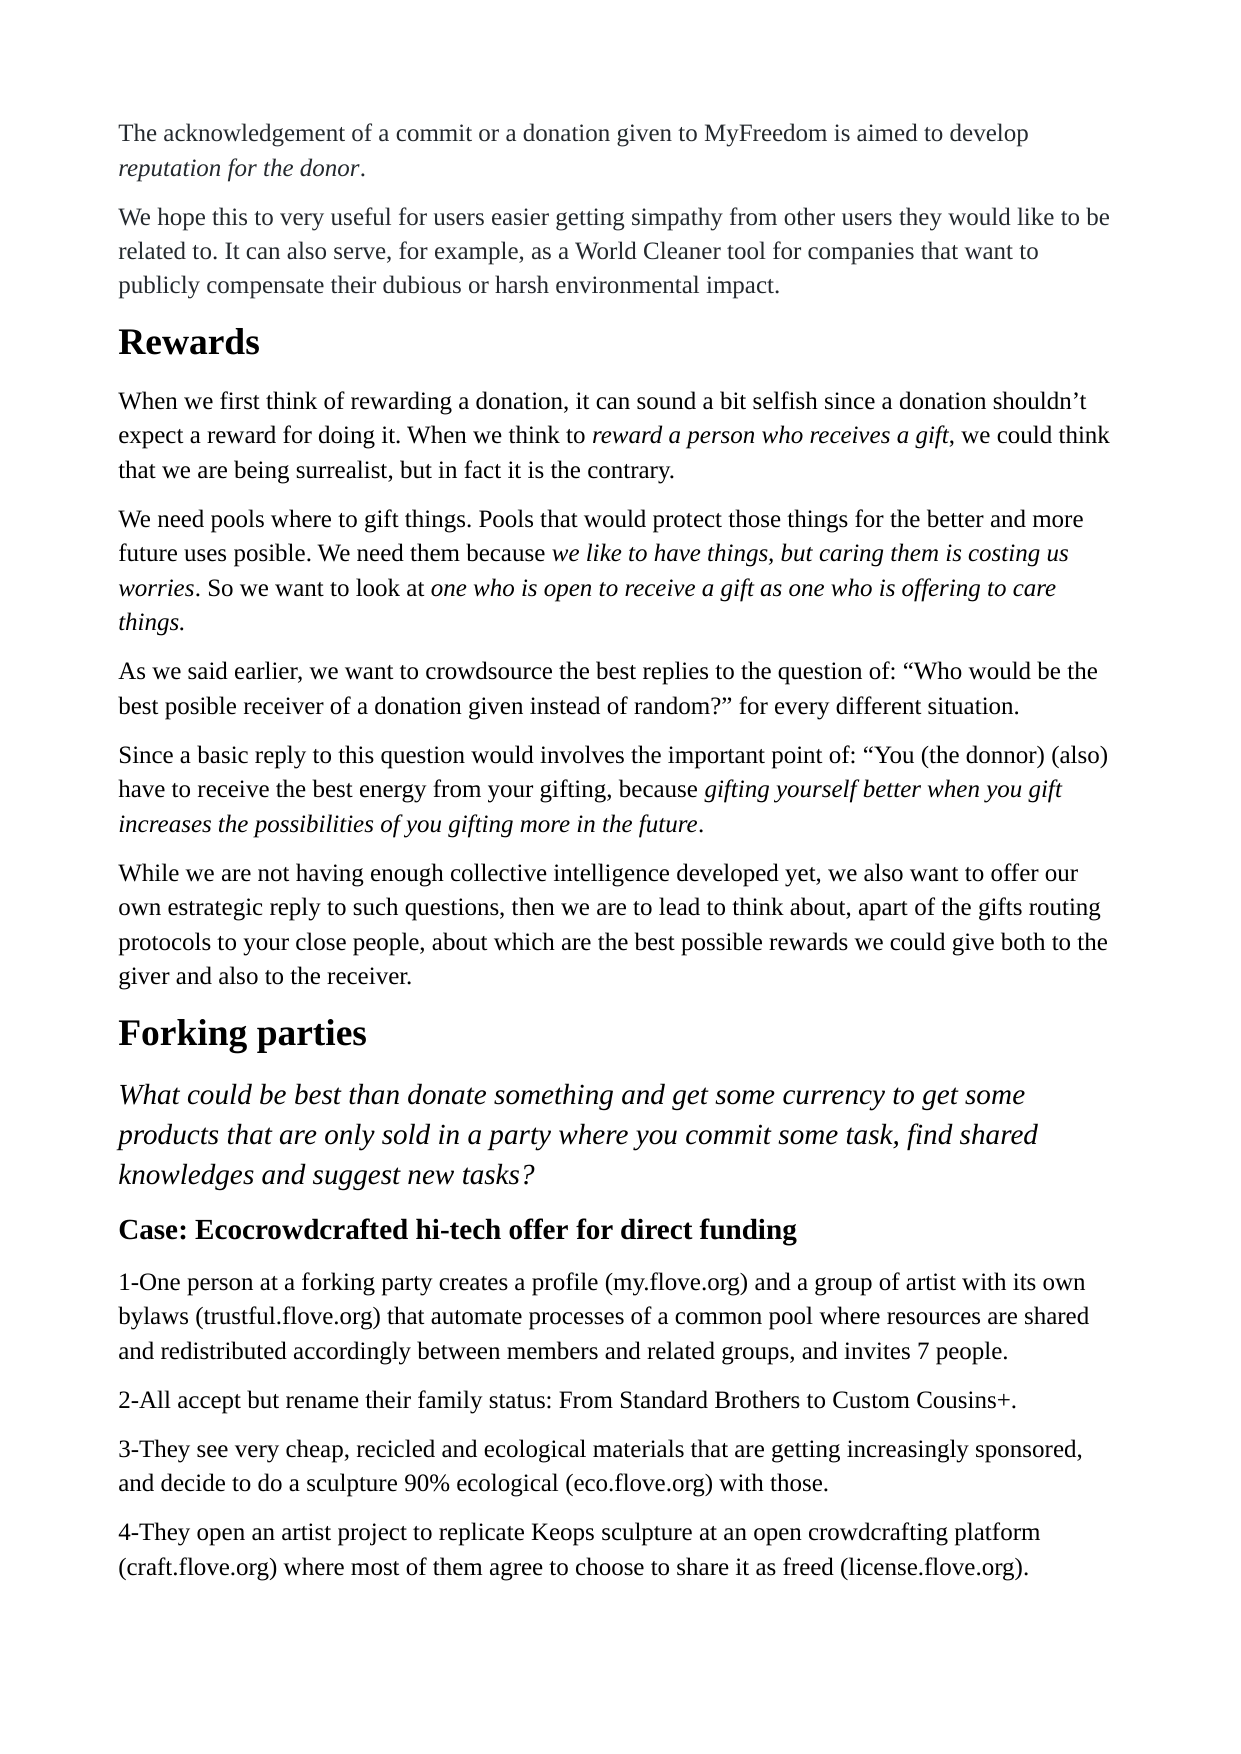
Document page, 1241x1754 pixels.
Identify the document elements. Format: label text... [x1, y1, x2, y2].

text 3-They see very cheap, recicled and ecological materials that are getting increasingly sponsored, and decide to do a sculpture 90% ecological (eco.flove.org) with those. [118, 1434, 1122, 1497]
text Since a basic reply to this question would involves the important point of: “You (the donnor) (also) have to receive the best energy from your gifting, because gifting yourself better when you gift increases the possibilities of you gifting more in the future. [118, 740, 1122, 838]
text We hope this to very useful for users easier getting simpathy from other users they would like to be related to. It can also serve, for example, as a World Cleaner tool for companies that want to publicly compensate their dubious or harsh environmental impact. [118, 202, 1122, 299]
text 1-One person at a forking party creates a profile (my.flove.org) and a group of artist with its own bylaws (trustful.flove.org) that automate processes of a common pool where resources are shared and redistributed accordingly between members and related groups, and invites 7 people. [118, 1267, 1122, 1364]
text Case: Ecocrowdcrafted hi-tech offer for direct funding [118, 1212, 1122, 1246]
text We need pools where to gift things. Pools that would protect those things for the better and more future uses posible. We need them because we like to have things, but caring them is costing us worries. So we want to look at one who is open to receive a gift as one who is offering to care things. [118, 504, 1122, 636]
text When we first think of rewarding a donation, it can sound a bit selfish since a donation shouldn’t expect a reward for doing it. When we think to reward a person who receives a gift, we could think that we are being surrealist, but in fact it is the contrary. [118, 386, 1122, 484]
text The acknowledgement of a commit or a donation given to MyFreedom is aimed to develop reputation for the donor. [118, 118, 1122, 181]
text While we are not having enough collective intelligence developed yet, we also want to offer our own estrategic reply to such questions, then we are to lead to think about, apart of the gifts routing protocols to your close people, about which are the best possible rewards we could give both to the giver and also to the receiver. [118, 858, 1122, 990]
text Forking parties [118, 1011, 1122, 1054]
text What could be best than donate something and get some currency to get some products that are only sold in a party where you commit some task, find shared knowledges and suggest new tasks? [118, 1077, 1122, 1191]
text As we said earlier, we want to crowdsource the best replies to the question of: “Who would be the best posible receiver of a donation given instead of random?” for every different situation. [118, 656, 1122, 720]
text 2-All accept but rename their family status: From Standard Brothers to Custom Cousins+. [118, 1385, 1122, 1413]
text 4-They open an artist project to replicate Keops sculpture at an open crowdcrafting platform (craft.flove.org) where most of them agree to choose to share it as freed (license.flove.org). [118, 1517, 1122, 1581]
text Rewards [118, 320, 1122, 363]
